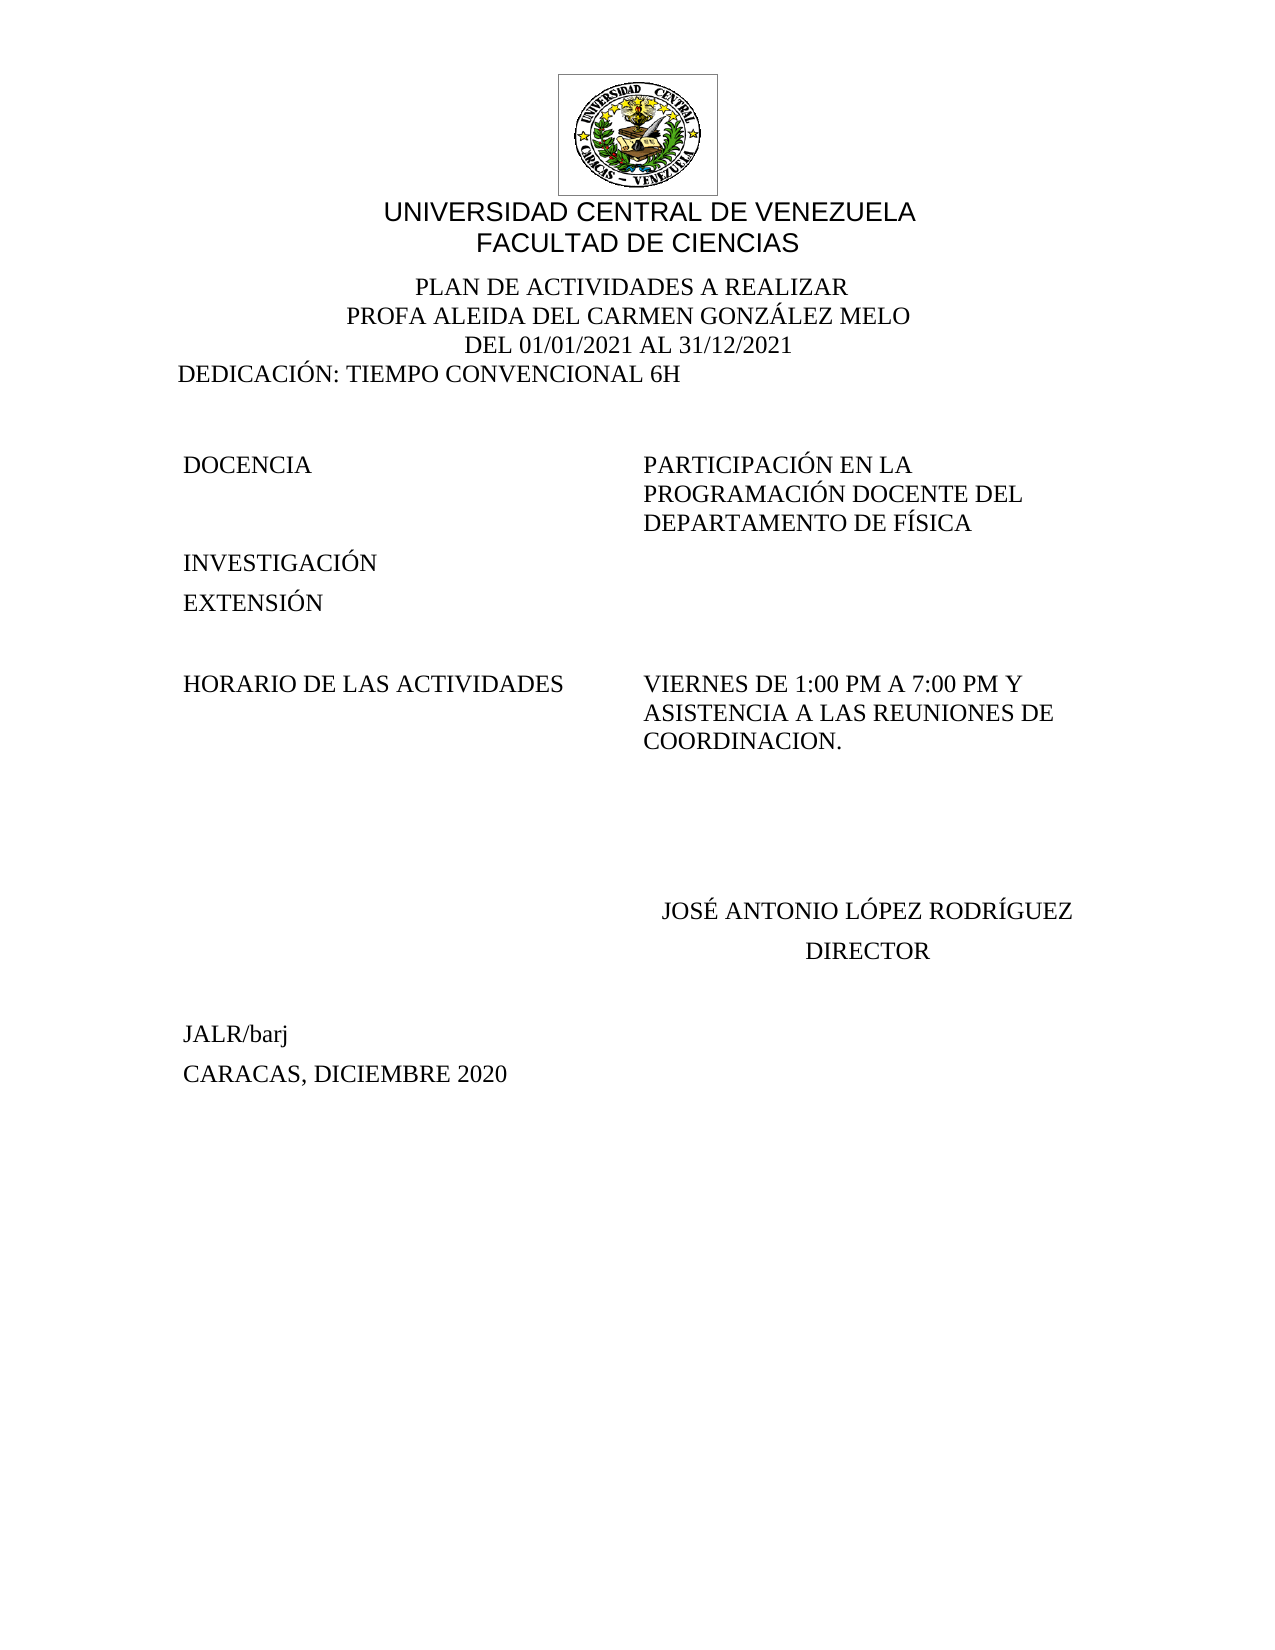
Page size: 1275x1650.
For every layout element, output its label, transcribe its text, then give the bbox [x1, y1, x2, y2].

table_cell investigación [177, 543, 637, 583]
table_cell [638, 1014, 1098, 1054]
table_header PARTICIPACIÓN EN LA PROGRAMACIÓN DOCENTE DEL DEPARTAMENTO DE FÍSICA [638, 445, 1098, 543]
table_cell [638, 1054, 1098, 1094]
table_header JOSÉ ANTONIO LÓPEZ RODRÍGUEZ [638, 847, 1098, 930]
table_cell extensión [177, 583, 637, 623]
table_cell JALR/barj [177, 1014, 637, 1054]
table_cell [638, 543, 1098, 583]
text PLAN DE ACTIVIDADES A REALIZAR [177, 272, 1086, 301]
table_cell DIRECTOR [638, 930, 1098, 1014]
table_cell VIERNES DE 1:00 PM A 7:00 PM Y ASISTENCIA A LAS REUNIONES DE COORDINACION. [638, 663, 1098, 761]
table_cell [177, 930, 637, 1014]
table_cell [638, 623, 1098, 663]
text dedicación: Tiempo Convencional 6H [177, 359, 1086, 387]
table_cell CARACAS, diciembre 2020 [177, 1054, 637, 1094]
table_header [177, 847, 637, 930]
table_cell HORARIO DE LAS ACTIVIDADES [177, 663, 637, 761]
table_header DOCENCIA [177, 445, 637, 543]
table_cell [177, 623, 637, 663]
text PROFA Aleida del Carmen González Melo [177, 301, 1086, 330]
text DEL 01/01/2021 al 31/12/2021 [177, 330, 1086, 359]
table_cell [638, 583, 1098, 623]
